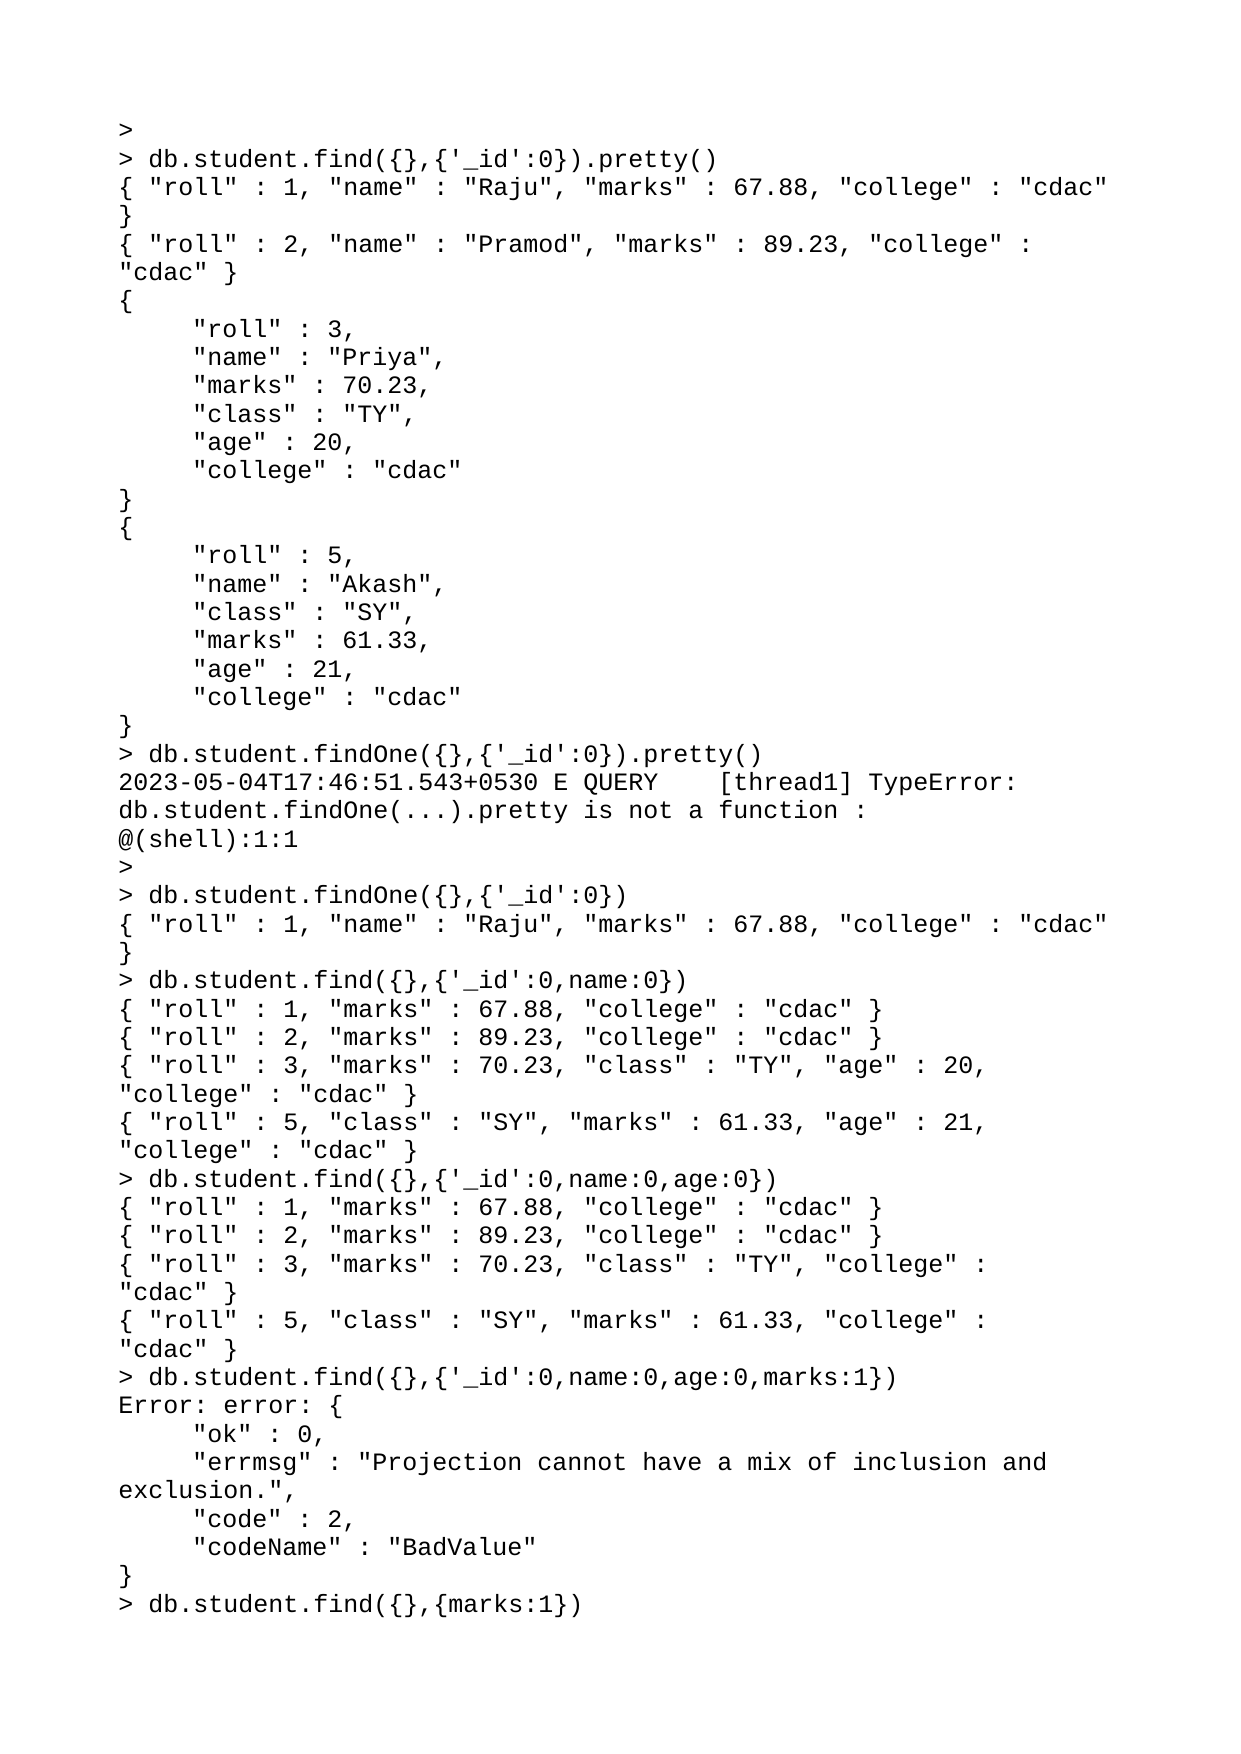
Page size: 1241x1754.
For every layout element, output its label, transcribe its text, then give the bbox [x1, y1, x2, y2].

text { "roll" : 2, "name" : "Pramod", "marks" : 89.23, "college" : "cdac" } [118, 231, 1122, 288]
text > db.student.findOne({},{'_id':0}).pretty() [118, 741, 1122, 770]
text { "roll" : 1, "marks" : 67.88, "college" : "cdac" } [118, 996, 1122, 1025]
text "roll" : 3, [118, 316, 1122, 345]
text "roll" : 5, [118, 543, 1122, 571]
text > db.student.find({},{marks:1}) [118, 1591, 1122, 1620]
text "marks" : 70.23, [118, 373, 1122, 401]
text > [118, 855, 1122, 883]
text { [118, 515, 1122, 543]
text "errmsg" : "Projection cannot have a mix of inclusion and exclusion.", [118, 1450, 1122, 1506]
text { "roll" : 1, "marks" : 67.88, "college" : "cdac" } [118, 1195, 1122, 1223]
text { "roll" : 2, "marks" : 89.23, "college" : "cdac" } [118, 1223, 1122, 1251]
text { "roll" : 1, "name" : "Raju", "marks" : 67.88, "college" : "cdac" } [118, 175, 1122, 231]
text "ok" : 0, [118, 1421, 1122, 1450]
text "age" : 20, [118, 430, 1122, 458]
text } [118, 713, 1122, 741]
text > db.student.find({},{'_id':0}).pretty() [118, 146, 1122, 175]
text { "roll" : 3, "marks" : 70.23, "class" : "TY", "age" : 20, "college" : "cdac" } [118, 1053, 1122, 1110]
text "age" : 21, [118, 656, 1122, 685]
text "class" : "TY", [118, 401, 1122, 430]
text > db.student.find({},{'_id':0,name:0}) [118, 968, 1122, 996]
text { "roll" : 3, "marks" : 70.23, "class" : "TY", "college" : "cdac" } [118, 1251, 1122, 1308]
text "marks" : 61.33, [118, 628, 1122, 656]
text 2023-05-04T17:46:51.543+0530 E QUERY [thread1] TypeError: db.student.findOne(...).pretty is not a function : [118, 770, 1122, 826]
text > db.student.findOne({},{'_id':0}) [118, 883, 1122, 911]
text { "roll" : 2, "marks" : 89.23, "college" : "cdac" } [118, 1025, 1122, 1053]
text > db.student.find({},{'_id':0,name:0,age:0}) [118, 1166, 1122, 1195]
text "college" : "cdac" [118, 685, 1122, 713]
text Error: error: { [118, 1393, 1122, 1421]
text { [118, 288, 1122, 316]
text "codeName" : "BadValue" [118, 1535, 1122, 1563]
text { "roll" : 5, "class" : "SY", "marks" : 61.33, "college" : "cdac" } [118, 1308, 1122, 1365]
text } [118, 1563, 1122, 1591]
text } [118, 486, 1122, 515]
text "name" : "Akash", [118, 571, 1122, 600]
text "name" : "Priya", [118, 345, 1122, 373]
text @(shell):1:1 [118, 826, 1122, 855]
text "college" : "cdac" [118, 458, 1122, 486]
text "code" : 2, [118, 1506, 1122, 1535]
text > db.student.find({},{'_id':0,name:0,age:0,marks:1}) [118, 1365, 1122, 1393]
text { "roll" : 5, "class" : "SY", "marks" : 61.33, "age" : 21, "college" : "cdac" } [118, 1110, 1122, 1166]
text > [118, 118, 1122, 146]
text "class" : "SY", [118, 600, 1122, 628]
text { "roll" : 1, "name" : "Raju", "marks" : 67.88, "college" : "cdac" } [118, 911, 1122, 968]
